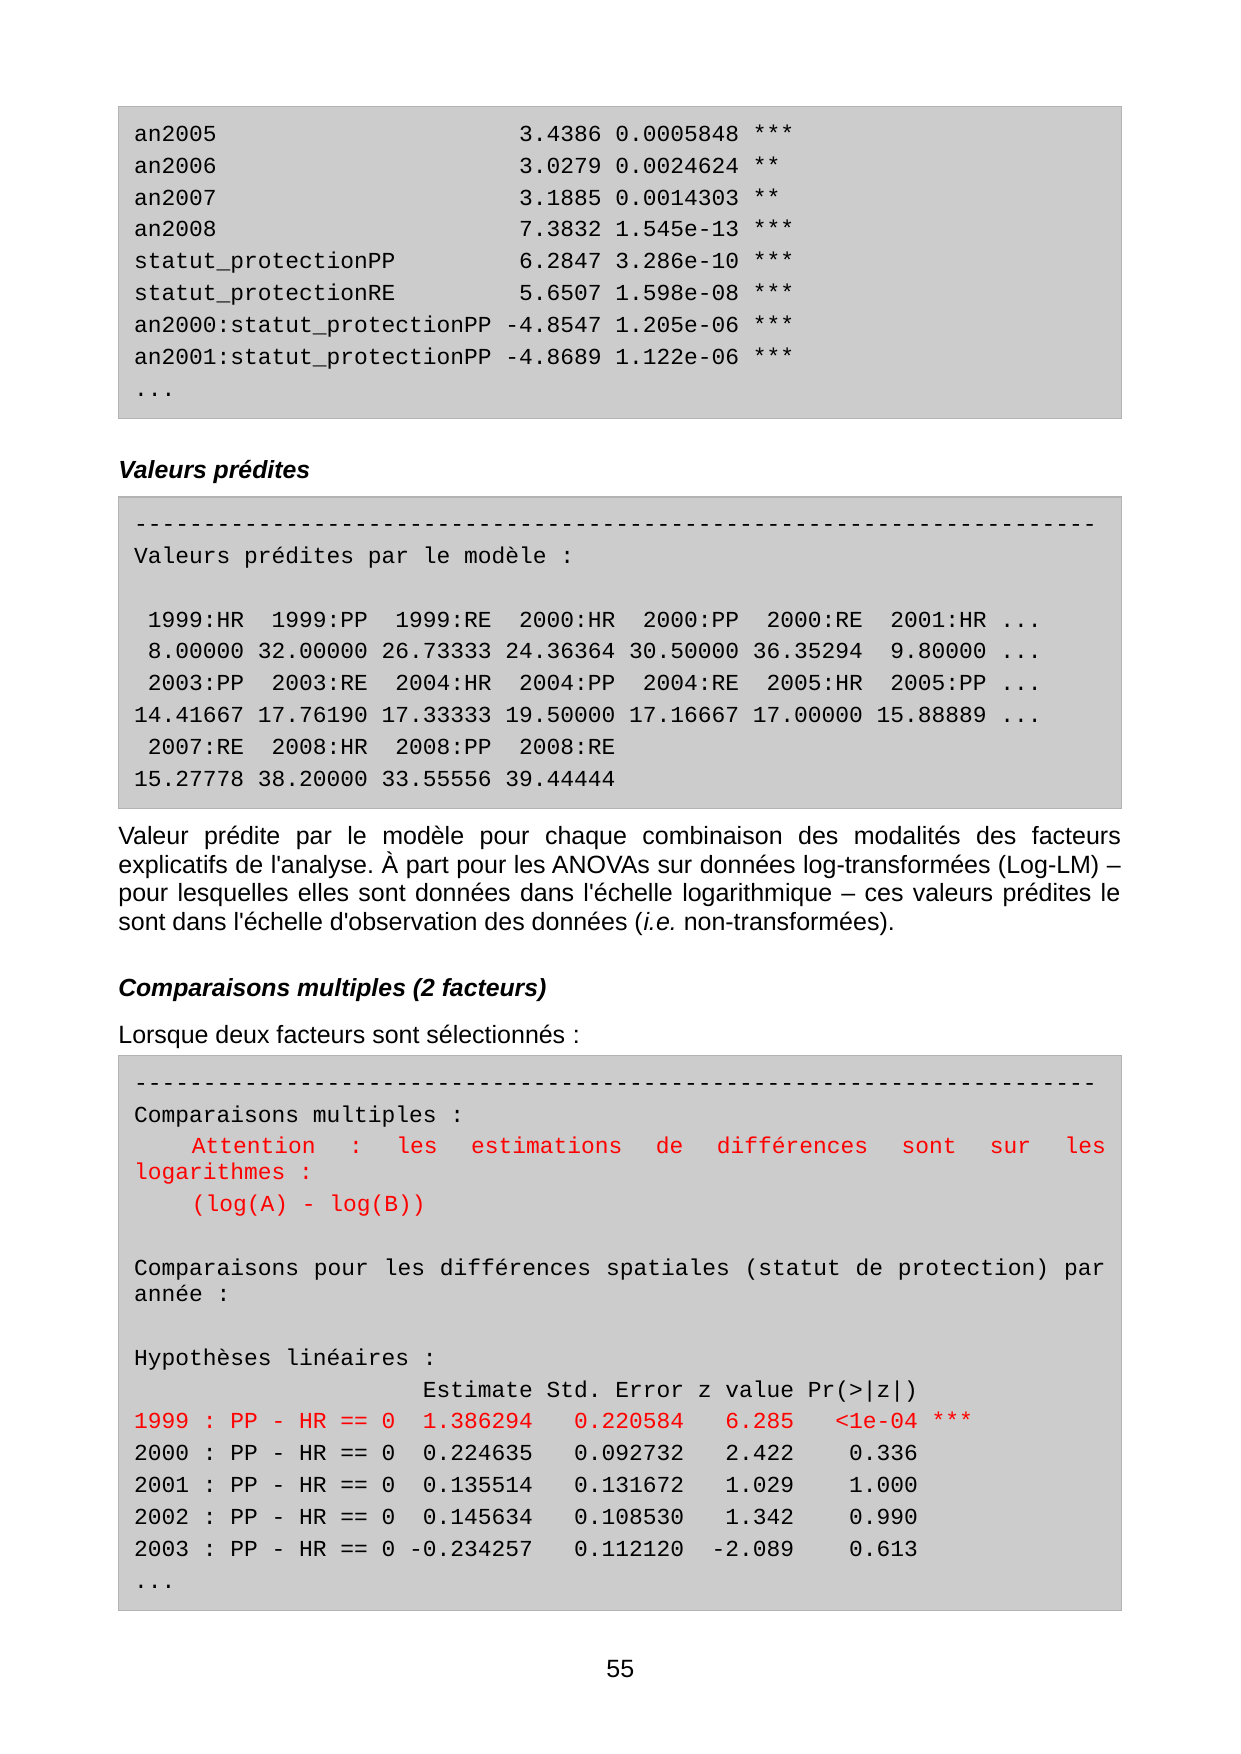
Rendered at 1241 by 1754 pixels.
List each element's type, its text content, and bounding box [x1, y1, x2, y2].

text an2007 3.1885 0.0014303 ** [119, 170, 1121, 202]
text 1999:HR 1999:PP 1999:RE 2000:HR 2000:PP 2000:RE 2001:HR ... [119, 592, 1121, 624]
text 2000 : PP - HR == 0 0.224635 0.092732 2.422 0.336 [119, 1426, 1121, 1458]
text Comparaisons pour les différences spatiales (statut de protection) par année : [119, 1241, 1121, 1298]
text 2003:PP 2003:RE 2004:HR 2004:PP 2004:RE 2005:HR 2005:PP ... [119, 656, 1121, 688]
text Comparaisons multiples : [119, 1087, 1121, 1119]
text 2002 : PP - HR == 0 0.145634 0.108530 1.342 0.990 [119, 1489, 1121, 1521]
text ---------------------------------------------------------------------- [119, 1056, 1121, 1087]
text (log(A) - log(B)) [119, 1177, 1121, 1209]
text an2001:statut_protectionPP -4.8689 1.122e-06 *** [119, 329, 1121, 361]
text 2003 : PP - HR == 0 -0.234257 0.112120 -2.089 0.613 [119, 1521, 1121, 1553]
text 1999 : PP - HR == 0 1.386294 0.220584 6.285 <1e-04 *** [119, 1394, 1121, 1426]
text ... [119, 361, 1121, 418]
text 2007:RE 2008:HR 2008:PP 2008:RE [119, 719, 1121, 751]
text Attention : les estimations de différences sont sur les logarithmes : [119, 1119, 1121, 1177]
text Hypothèses linéaires : [119, 1330, 1121, 1362]
text statut_protectionRE 5.6507 1.598e-08 *** [119, 266, 1121, 297]
text Valeur prédite par le modèle pour chaque combinaison des modalités des facteurs explicatifs de l'analyse. À part pour les ANOVAs sur données log-transformées (Log-LM) – pour lesquelles elles sont données dans l'échelle logarithmique – ces valeurs prédites le sont dans l'échelle d'observation des données (i.e. non-transformées). [118, 821, 1122, 936]
text Valeurs prédites par le modèle : [119, 528, 1121, 560]
text ... [119, 1553, 1121, 1610]
text 15.27778 38.20000 33.55556 39.44444 [119, 751, 1121, 808]
text Estimate Std. Error z value Pr(>|z|) [119, 1362, 1121, 1394]
text an2008 7.3832 1.545e-13 *** [119, 202, 1121, 234]
text statut_protectionPP 6.2847 3.286e-10 *** [119, 234, 1121, 266]
text an2005 3.4386 0.0005848 *** [119, 107, 1121, 138]
text 8.00000 32.00000 26.73333 24.36364 30.50000 36.35294 9.80000 ... [119, 624, 1121, 656]
text an2000:statut_protectionPP -4.8547 1.205e-06 *** [119, 297, 1121, 329]
text an2006 3.0279 0.0024624 ** [119, 138, 1121, 170]
text ---------------------------------------------------------------------- [119, 498, 1121, 528]
text Lorsque deux facteurs sont sélectionnés : [118, 1020, 1122, 1049]
subtitle Comparaisons multiples (2 facteurs) [118, 973, 1122, 1002]
text 14.41667 17.76190 17.33333 19.50000 17.16667 17.00000 15.88889 ... [119, 688, 1121, 719]
text 2001 : PP - HR == 0 0.135514 0.131672 1.029 1.000 [119, 1458, 1121, 1489]
subtitle Valeurs prédites [118, 456, 1122, 484]
